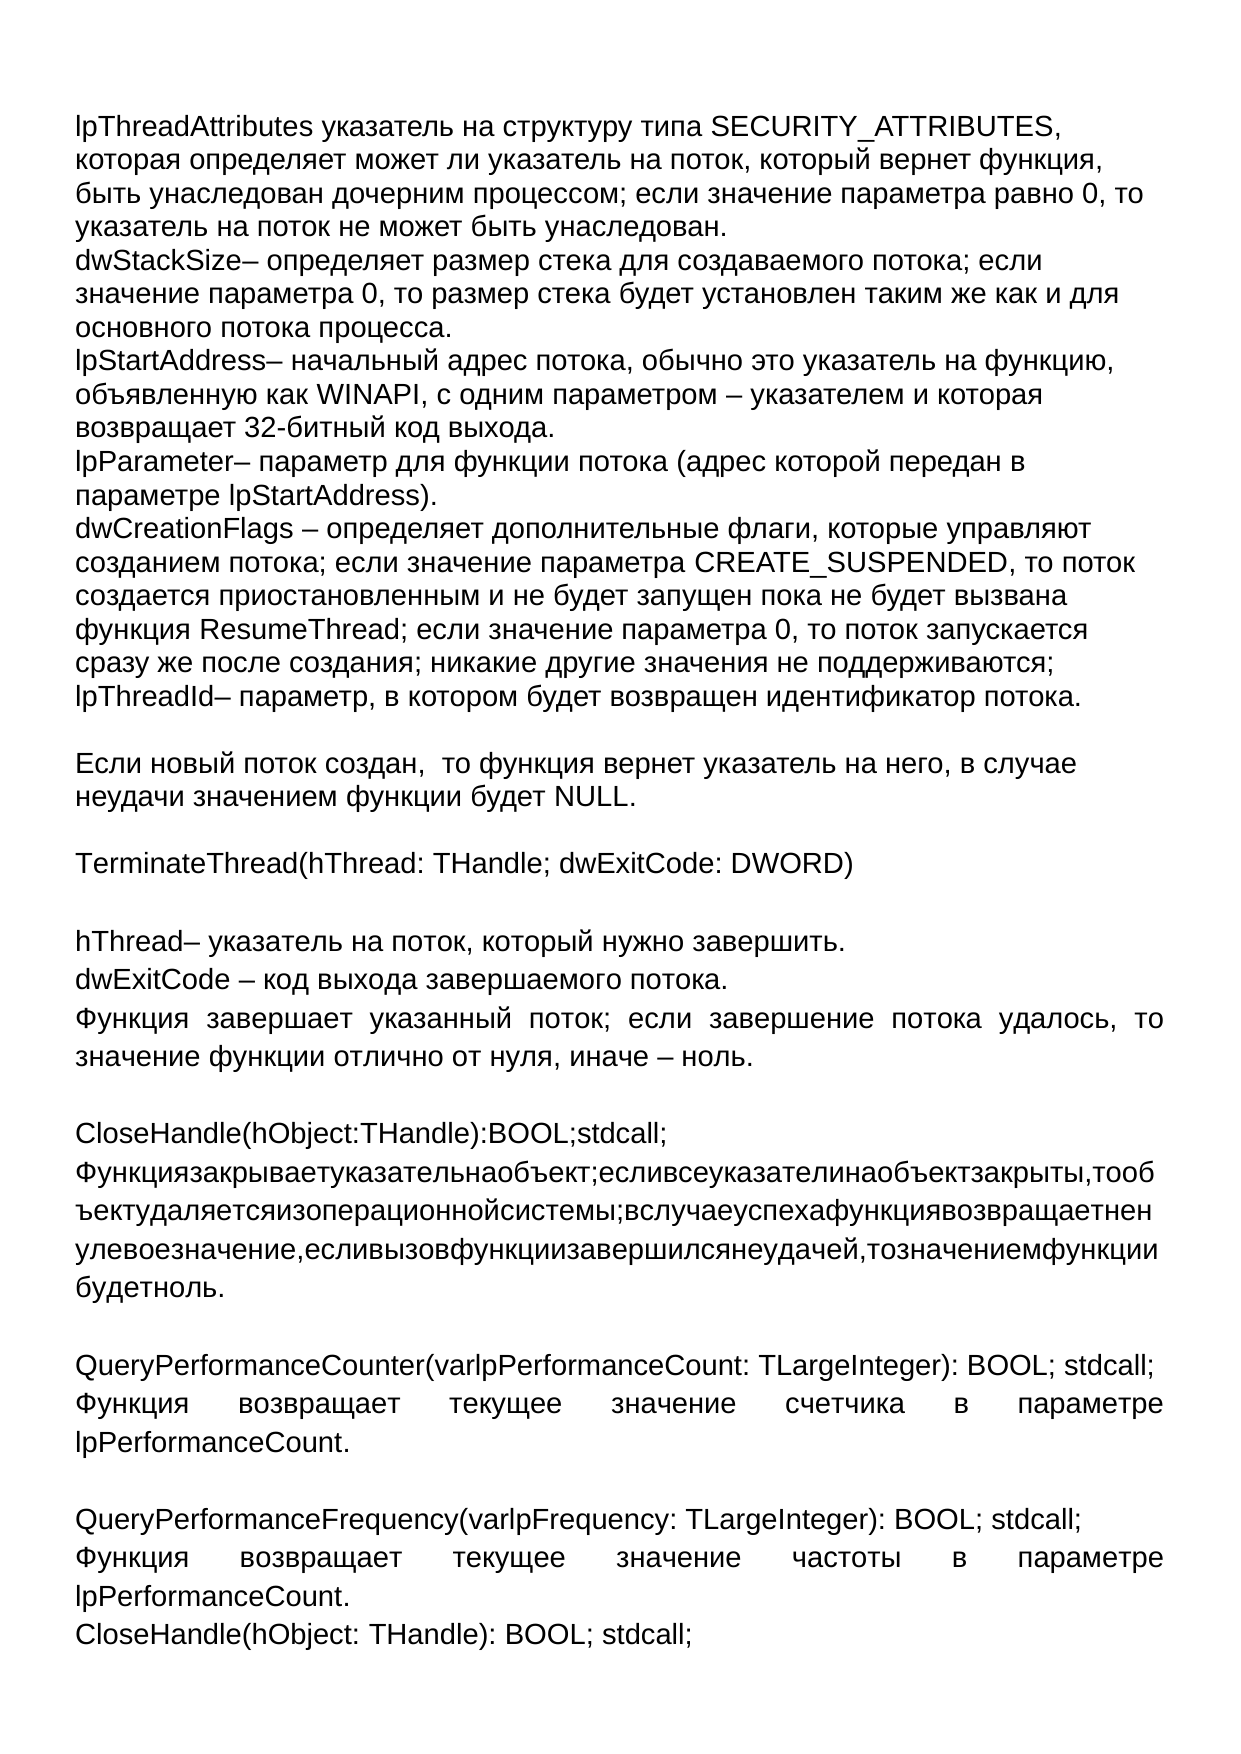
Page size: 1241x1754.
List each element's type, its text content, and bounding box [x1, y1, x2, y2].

list Функция возвращает текущее значение счетчика в параметре lpPerformanceCount. [75, 1386, 1165, 1458]
list QueryPerformanceCounter(varlpPerformanceCount: TLargeInteger): BOOL; stdcall; [37, 1347, 1165, 1381]
list Функциязакрываетуказательнаобъект;есливсеуказателинаобъектзакрыты,тообъектудаляетсяизоперационнойсистемы;вслучаеуспехафункциявозвращаетненулевоезначение,есливызовфункциизавершилсянеудачей,тозначениемфункциибудетноль. [75, 1155, 1165, 1304]
list dwExitCode – код выхода завершаемого потока. [75, 962, 1165, 996]
text lpStartAddress– начальный адрес потока, обычно это указатель на функцию, объявленную как WINAPI, с одним параметром – указателем и которая возвращает 32-битный код выхода. [75, 343, 1165, 444]
list CloseHandle(hObject: THandle): BOOL; stdcall; [75, 1617, 1165, 1651]
text lpParameter– параметр для функции потока (адрес которой передан в параметре lpStartAddress). [75, 444, 1165, 511]
text dwCreationFlags – определяет дополнительные флаги, которые управляют созданием потока; если значение параметра CREATE_SUSPENDED, то поток создается приостановленным и не будет запущен пока не будет вызвана функция ResumeThread; если значение параметра 0, то поток запускается сразу же после создания; никакие другие значения не поддерживаются; [75, 511, 1165, 679]
list QueryPerformanceFrequency(varlpFrequency: TLargeInteger): BOOL; stdcall; [37, 1502, 1165, 1535]
text lpThreadAttributes указатель на структуру типа SECURITY_ATTRIBUTES, которая определяет может ли указатель на поток, который вернет функция, быть унаследован дочерним процессом; если значение параметра равно 0, то указатель на поток не может быть унаследован. [75, 108, 1165, 243]
list Функция завершает указанный поток; если завершение потока удалось, то значение функции отлично от нуля, иначе – ноль. [75, 1001, 1165, 1073]
list Функция возвращает текущее значение частоты в параметре lpPerformanceCount. [75, 1540, 1165, 1612]
text dwStackSize– определяет размер стека для создаваемого потока; если значение параметра 0, то размер стека будет установлен таким же как и для основного потока процесса. [75, 243, 1165, 343]
list hThread– указатель на поток, который нужно завершить. [75, 923, 1165, 957]
list TerminateThread(hThread: THandle; dwExitCode: DWORD) [37, 846, 1165, 880]
list CloseHandle(hObject:THandle):BOOL;stdcall; [37, 1116, 1165, 1150]
text lpThreadId– параметр, в котором будет возвращен идентификатор потока. [75, 679, 1165, 712]
text Если новый поток создан, то функция вернет указатель на него, в случае неудачи значением функции будет NULL. [75, 746, 1165, 813]
